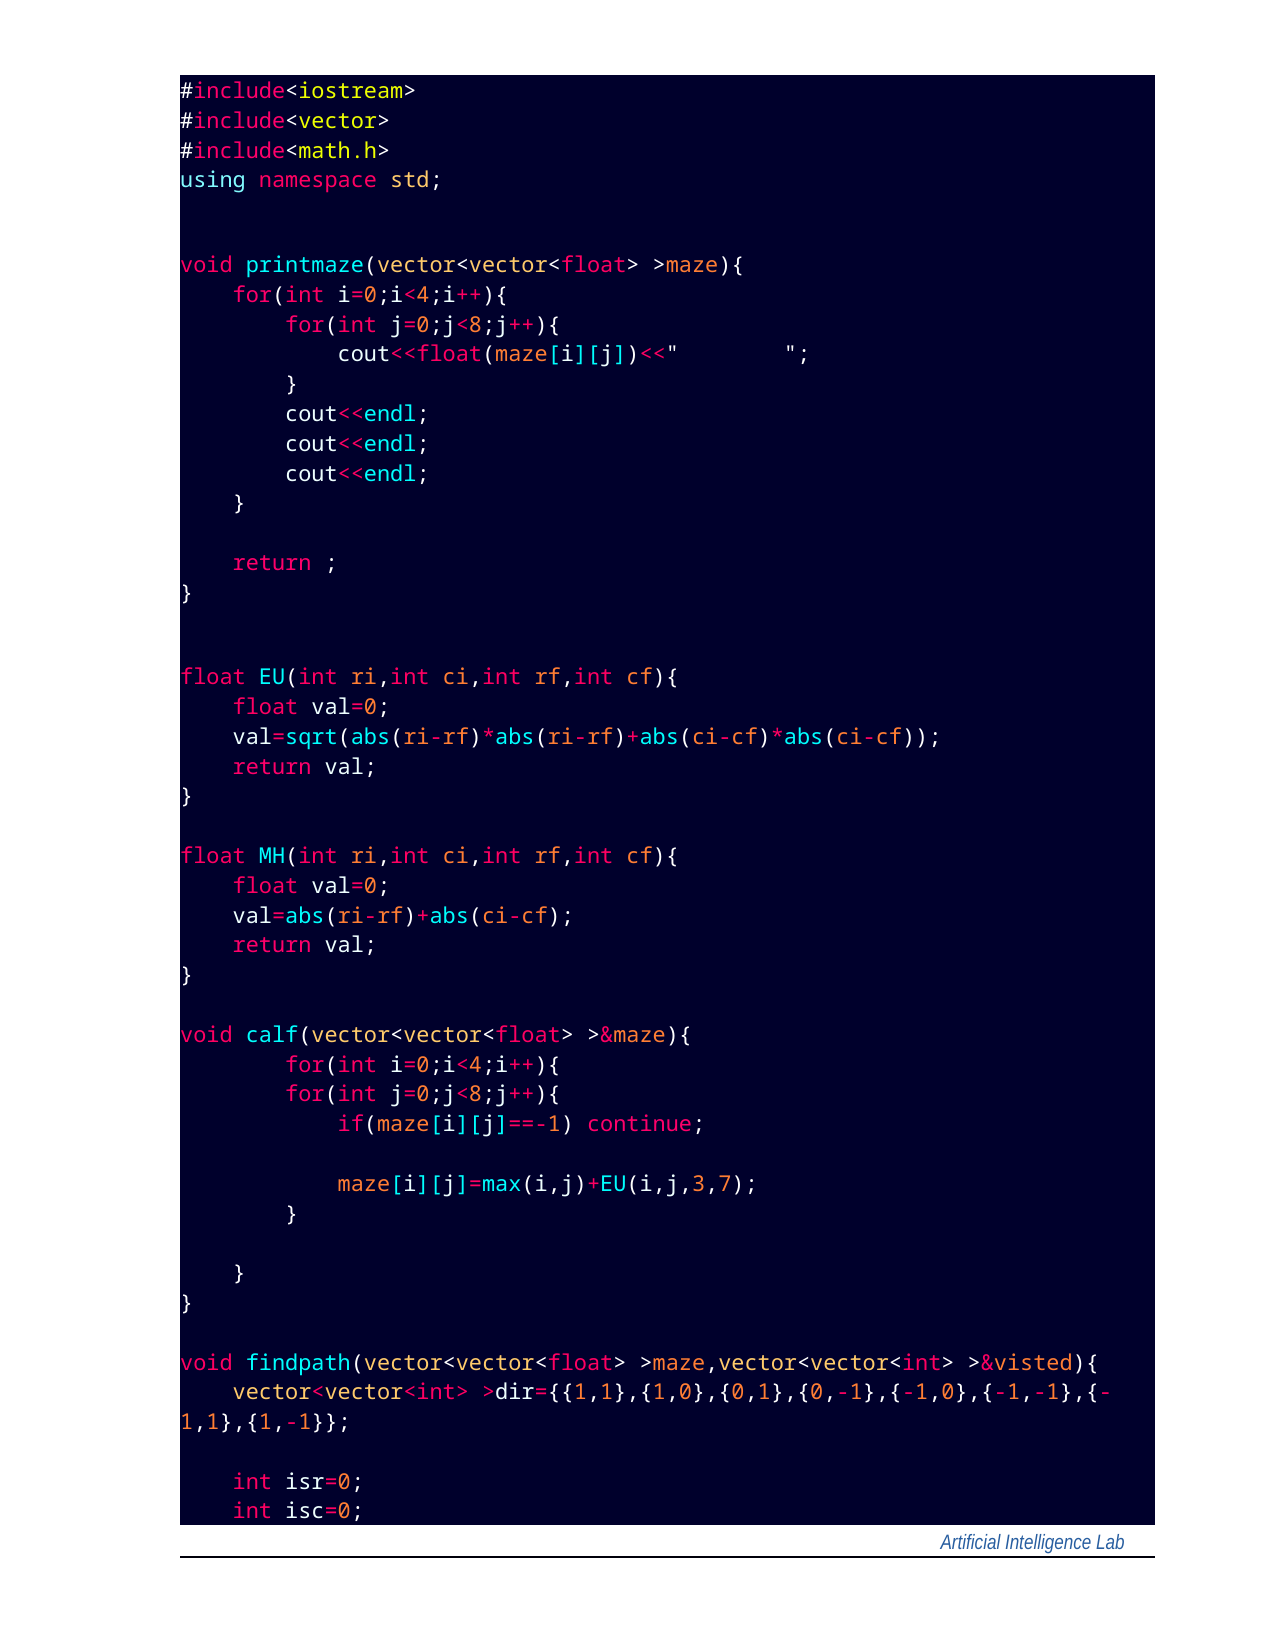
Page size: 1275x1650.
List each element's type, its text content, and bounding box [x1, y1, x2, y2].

text cout<<float(maze[i][j])<<" "; [180, 338, 1155, 368]
text maze[i][j]=max(i,j)+EU(i,j,3,7); [180, 1168, 1155, 1197]
text for(int j=0;j<8;j++){ [180, 1078, 1155, 1108]
text void calf(vector<vector<float> >&maze){ [180, 1019, 1155, 1048]
text #include<iostream> [180, 75, 1155, 105]
text vector<vector<int> >dir={{1,1},{1,0},{0,1},{0,-1},{-1,0},{-1,-1},{-1,1},{1,-1}}; [180, 1376, 1155, 1436]
text return val; [180, 751, 1155, 780]
text return val; [180, 929, 1155, 959]
text void findpath(vector<vector<float> >maze,vector<vector<int> >&visted){ [180, 1346, 1155, 1376]
text float MH(int ri,int ci,int rf,int cf){ [180, 840, 1155, 870]
text int isc=0; [180, 1495, 1155, 1525]
text } [180, 780, 1155, 810]
text #include<vector> [180, 105, 1155, 134]
text void printmaze(vector<vector<float> >maze){ [180, 249, 1155, 279]
text float val=0; [180, 691, 1155, 721]
text float val=0; [180, 870, 1155, 899]
text } [180, 1197, 1155, 1227]
text using namespace std; [180, 164, 1155, 194]
text for(int j=0;j<8;j++){ [180, 308, 1155, 338]
text val=sqrt(abs(ri-rf)*abs(ri-rf)+abs(ci-cf)*abs(ci-cf)); [180, 721, 1155, 751]
text cout<<endl; [180, 457, 1155, 487]
text return ; [180, 547, 1155, 577]
text for(int i=0;i<4;i++){ [180, 1048, 1155, 1078]
text } [180, 577, 1155, 606]
text int isr=0; [180, 1466, 1155, 1495]
text #include<math.h> [180, 134, 1155, 164]
text if(maze[i][j]==-1) continue; [180, 1108, 1155, 1138]
text float EU(int ri,int ci,int rf,int cf){ [180, 661, 1155, 691]
text cout<<endl; [180, 428, 1155, 457]
text } [180, 1257, 1155, 1287]
text } [180, 959, 1155, 989]
text val=abs(ri-rf)+abs(ci-cf); [180, 899, 1155, 929]
text } [180, 1287, 1155, 1317]
text cout<<endl; [180, 398, 1155, 428]
text for(int i=0;i<4;i++){ [180, 279, 1155, 308]
text } [180, 487, 1155, 517]
text } [180, 368, 1155, 398]
